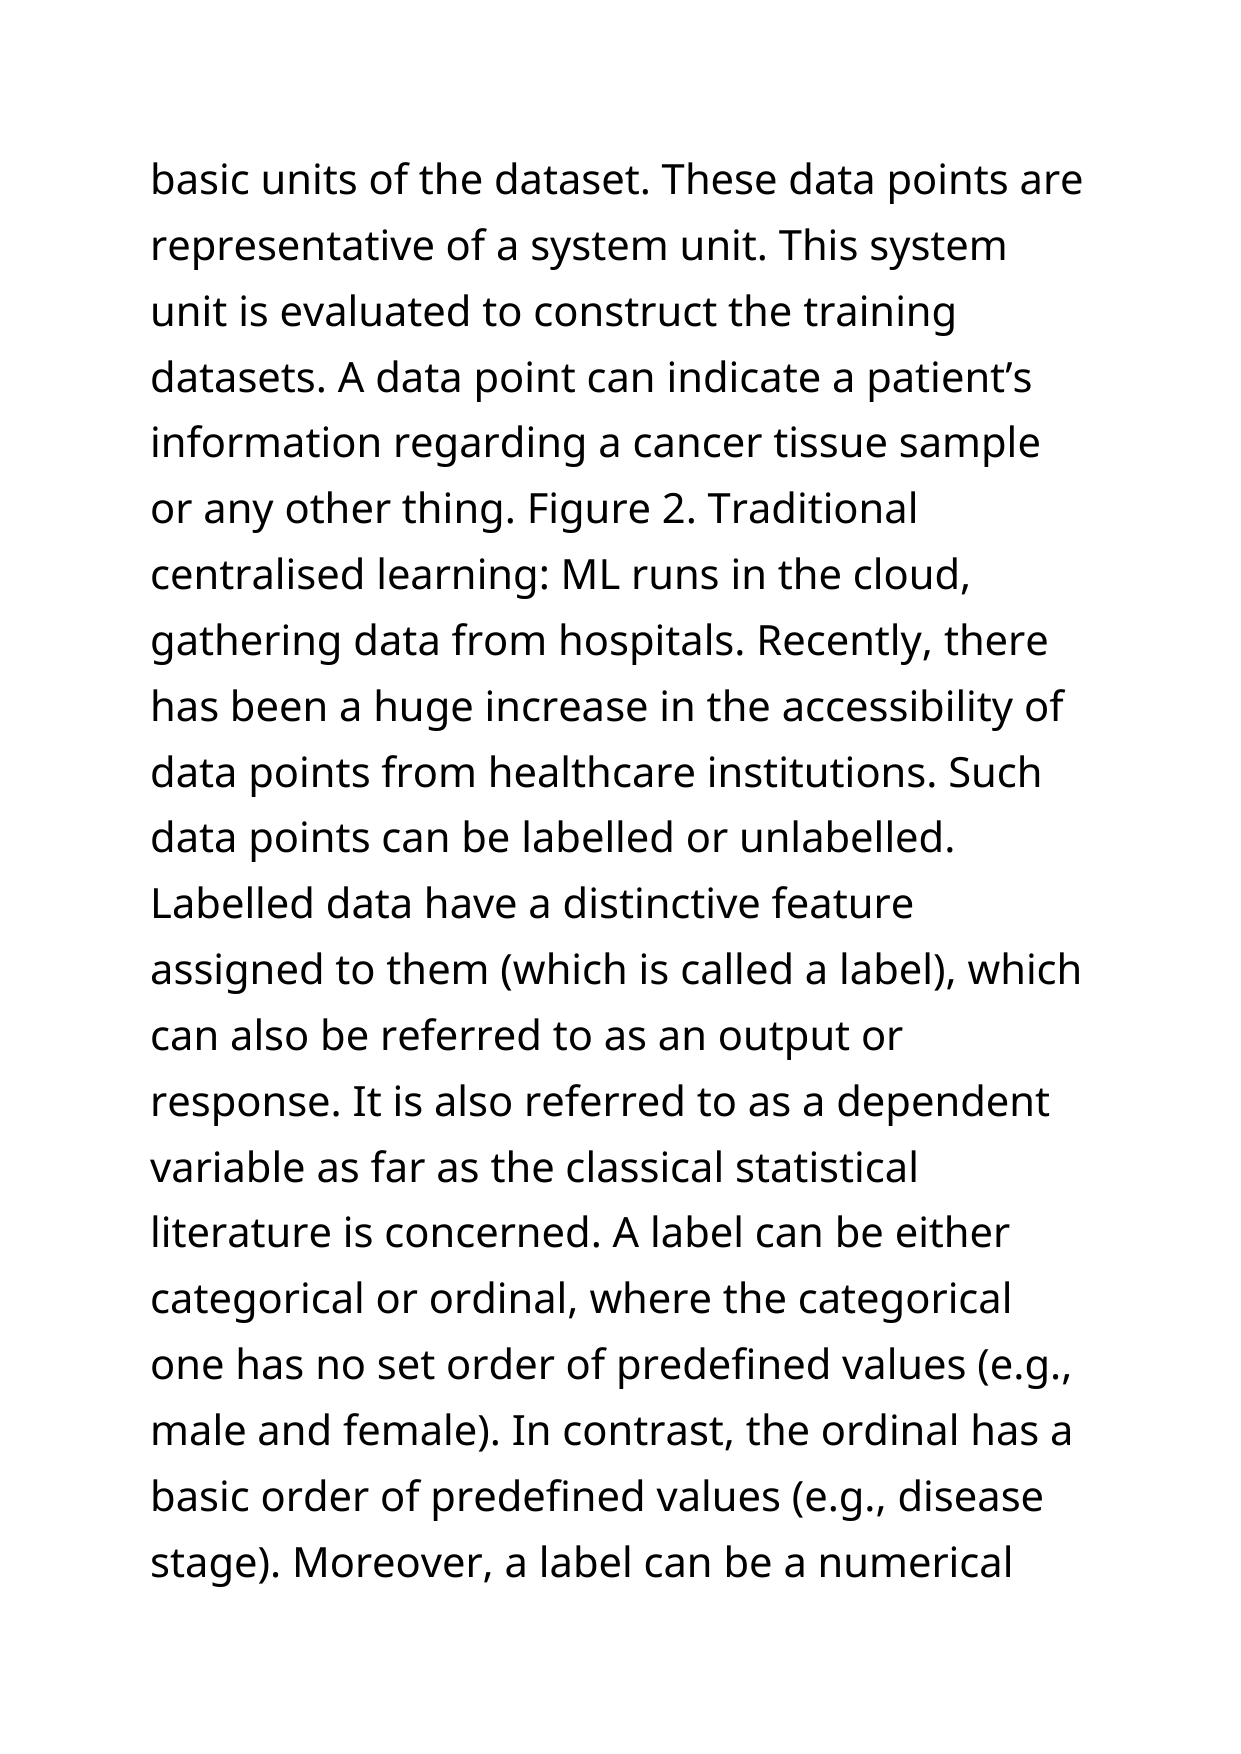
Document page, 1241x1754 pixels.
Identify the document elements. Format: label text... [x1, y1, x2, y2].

text basic units of the dataset. These data points are representative of a system unit. This system unit is evaluated to construct the training datasets. A data point can indicate a patient’s information regarding a cancer tissue sample or any other thing. Figure 2. Traditional centralised learning: ML runs in the cloud, gathering data from hospitals. Recently, there has been a huge increase in the accessibility of data points from healthcare institutions. Such data points can be labelled or unlabelled. Labelled data have a distinctive feature assigned to them (which is called a label), which can also be referred to as an output or response. It is also referred to as a dependent variable as far as the classical statistical literature is concerned. A label can be either categorical or ordinal, where the categorical one has no set order of predefined values (e.g., male and female). In contrast, the ordinal has a basic order of predefined values (e.g., disease stage). Moreover, a label can be a numerical [150, 150, 1090, 1589]
